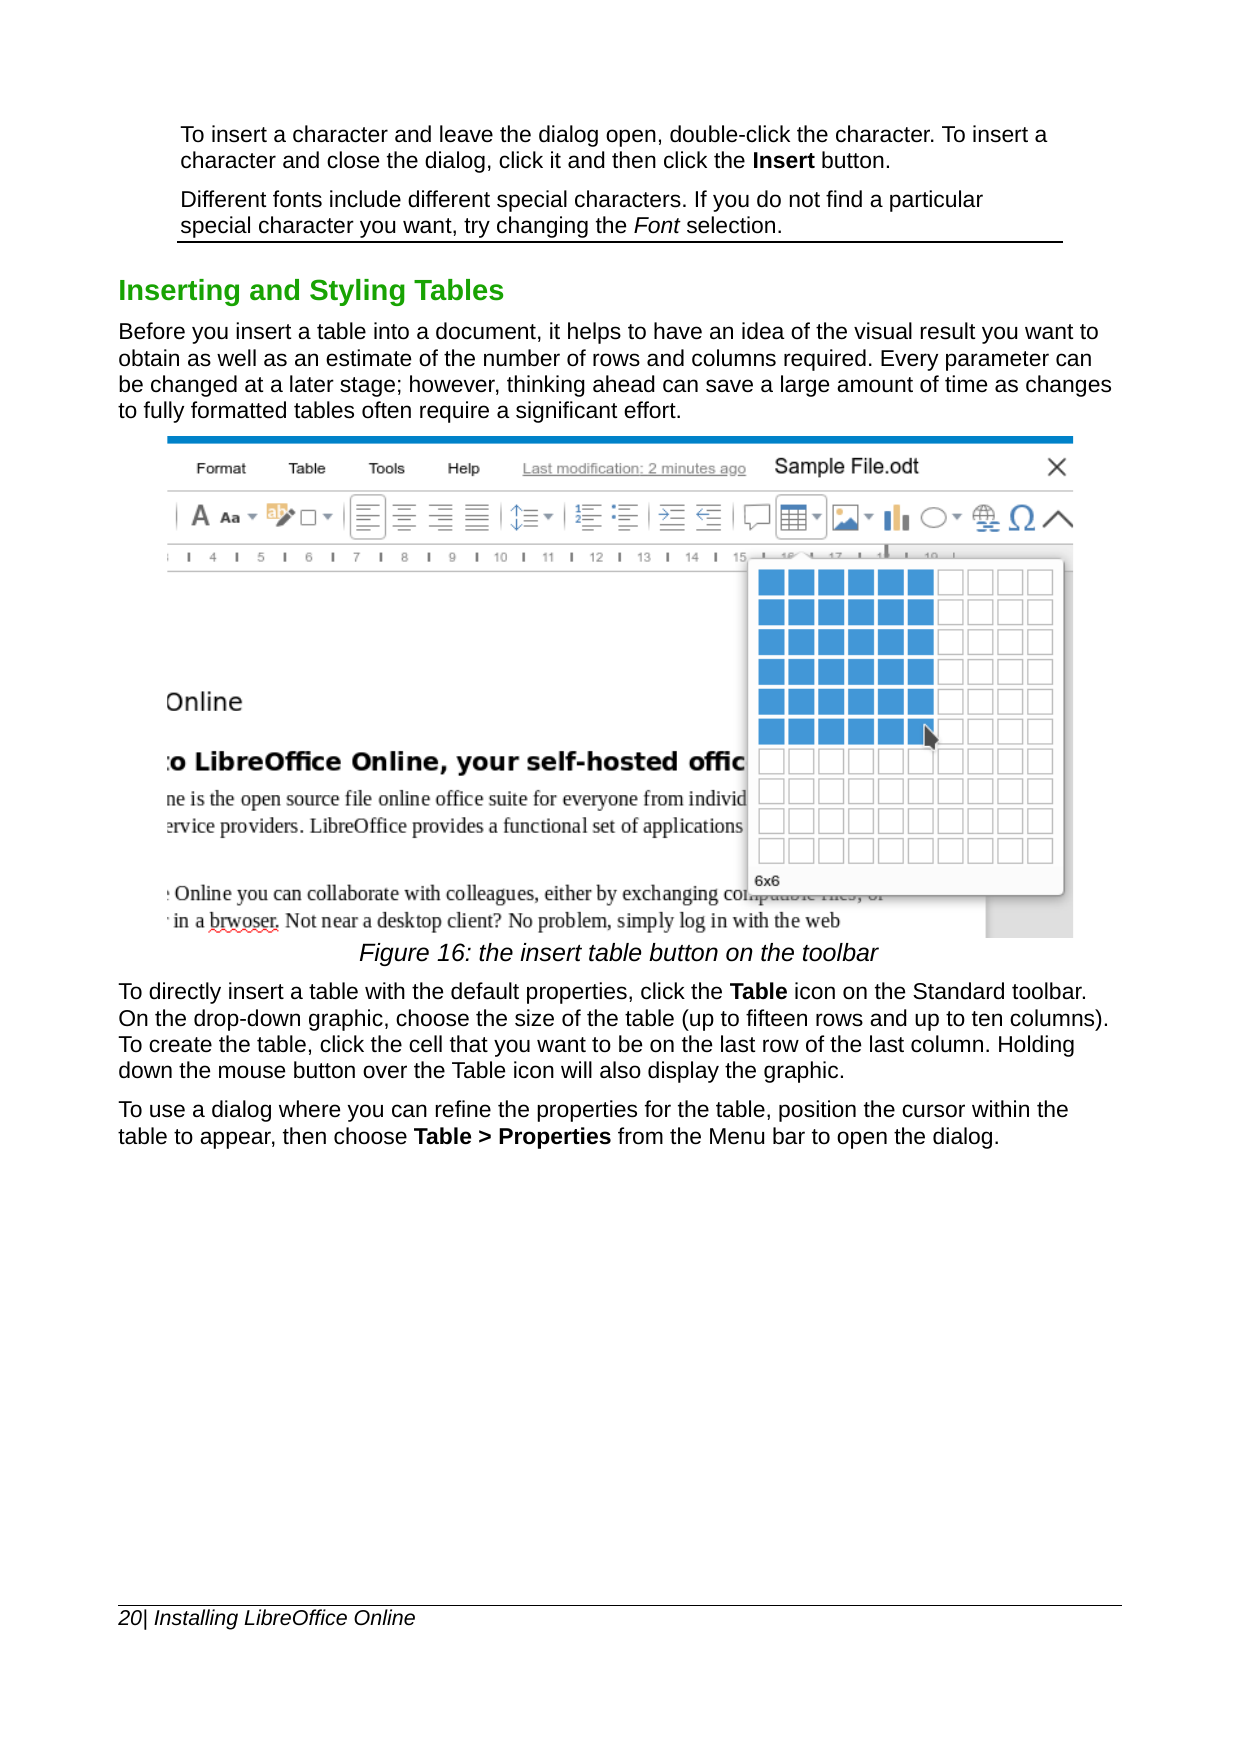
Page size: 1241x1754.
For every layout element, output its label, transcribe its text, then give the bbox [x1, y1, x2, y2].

list To directly insert a table with the default properties, click the Table icon on the Standard toolbar. On the drop-down graphic, choose the size of the table (up to fifteen rows and up to ten columns). To create the table, click the cell that you want to be on the last row of the last column. Holding down the mouse button over the Table icon will also display the graphic. [118, 978, 1122, 1084]
text Figure 16: the insert table button on the toolbar [153, 436, 1087, 966]
list To use a dialog where you can refine the properties for the table, position the cursor within the table to appear, then choose Table > Properties from the Menu bar to open the dialog. [118, 1096, 1122, 1149]
text To insert a character and leave the dialog open, double-click the character. To insert a character and close the dialog, click it and then click the Insert button. [177, 118, 1063, 174]
text Before you insert a table into a document, it helps to have an idea of the visual result you want to obtain as well as an estimate of the number of rows and columns required. Every parameter can be changed at a later stage; however, thinking ahead can save a large amount of time as changes to fully formatted tables often require a significant effort. [118, 318, 1122, 424]
text Different fonts include different special characters. If you do not find a particular special character you want, try changing the Font selection. [177, 183, 1063, 241]
subtitle Inserting and Styling Tables [118, 273, 1122, 306]
picture [167, 436, 1074, 938]
